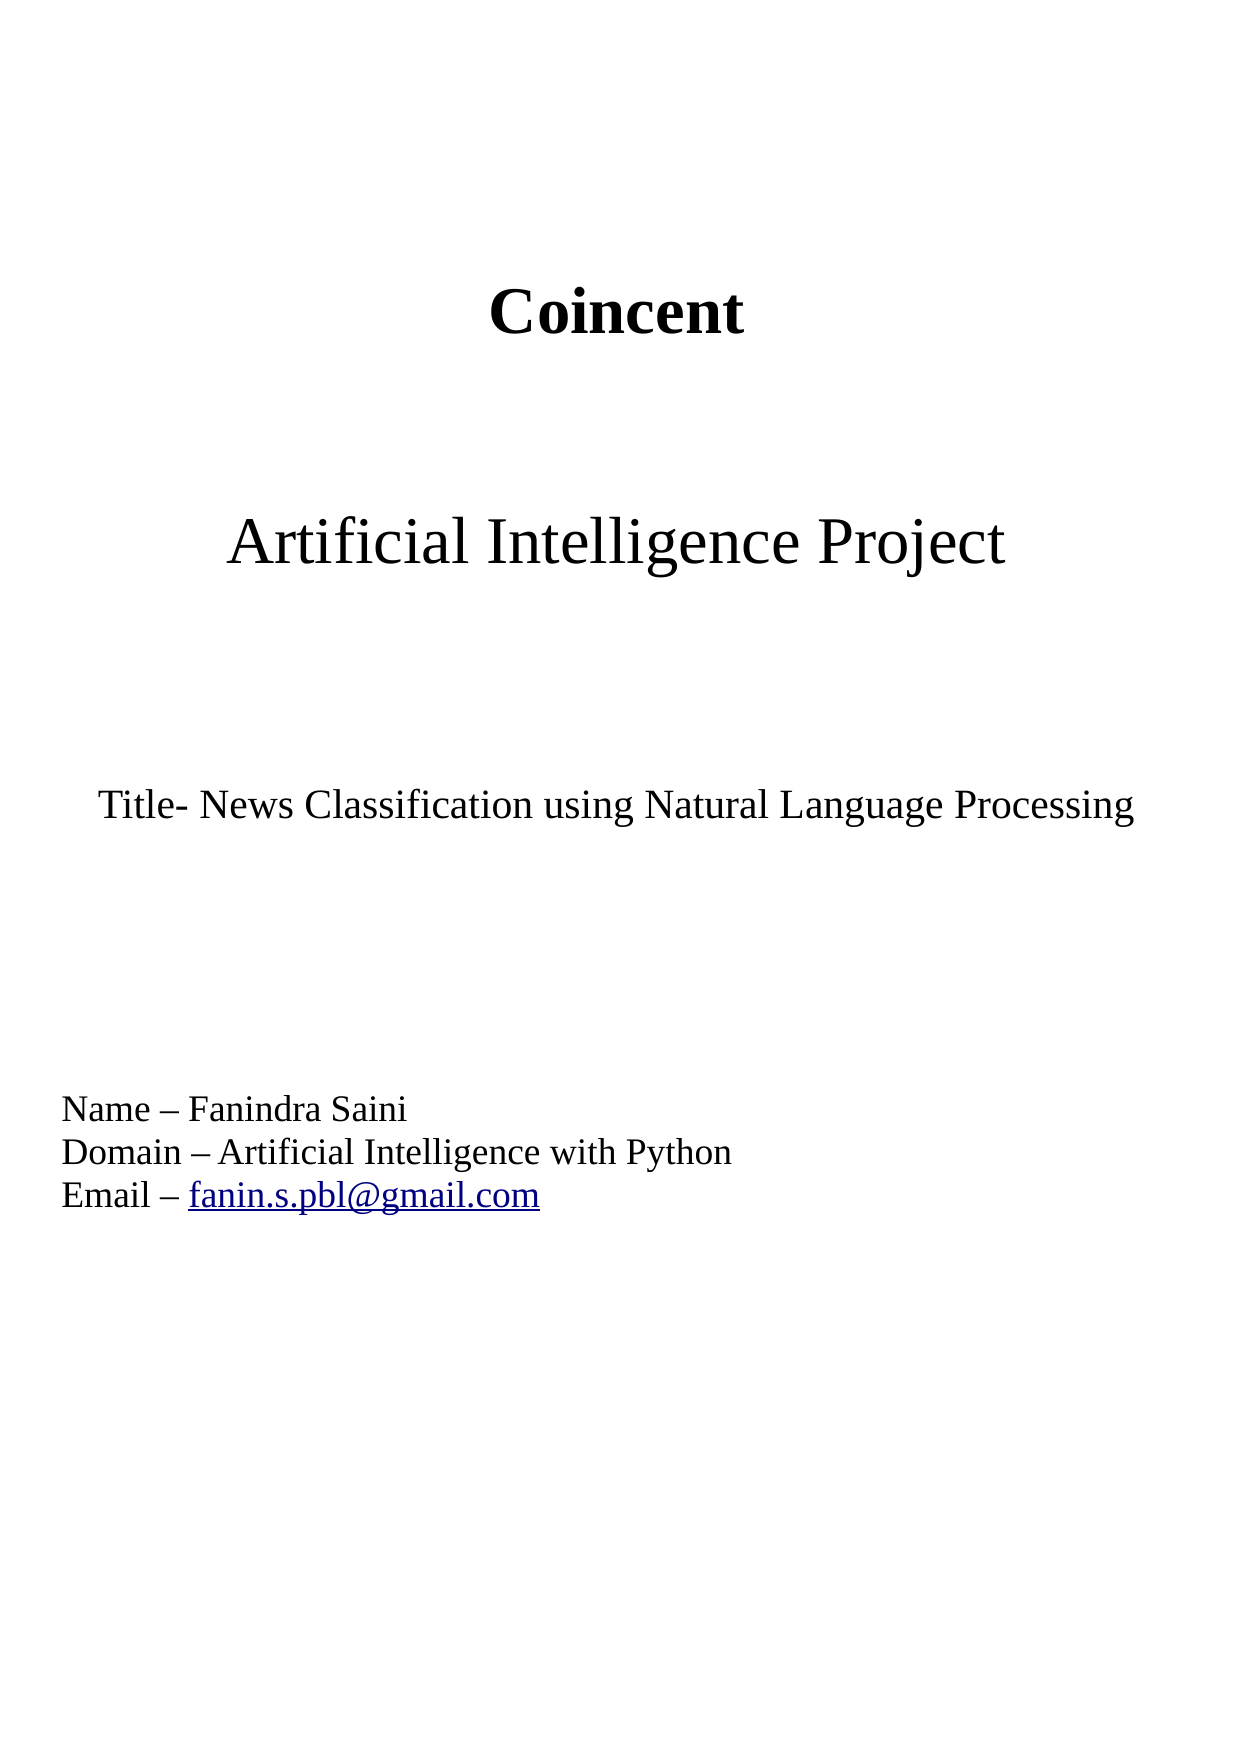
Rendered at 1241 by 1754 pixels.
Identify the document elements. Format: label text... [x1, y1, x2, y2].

text Email – fanin.s.pbl@gmail.com [61, 1172, 1172, 1215]
text Artificial Intelligence Project [61, 501, 1172, 578]
text Domain – Artificial Intelligence with Python [61, 1129, 1172, 1172]
text Coincent [61, 271, 1172, 348]
text Title- News Classification using Natural Language Processing [61, 779, 1172, 827]
text Name – Fanindra Saini [61, 1086, 1172, 1129]
